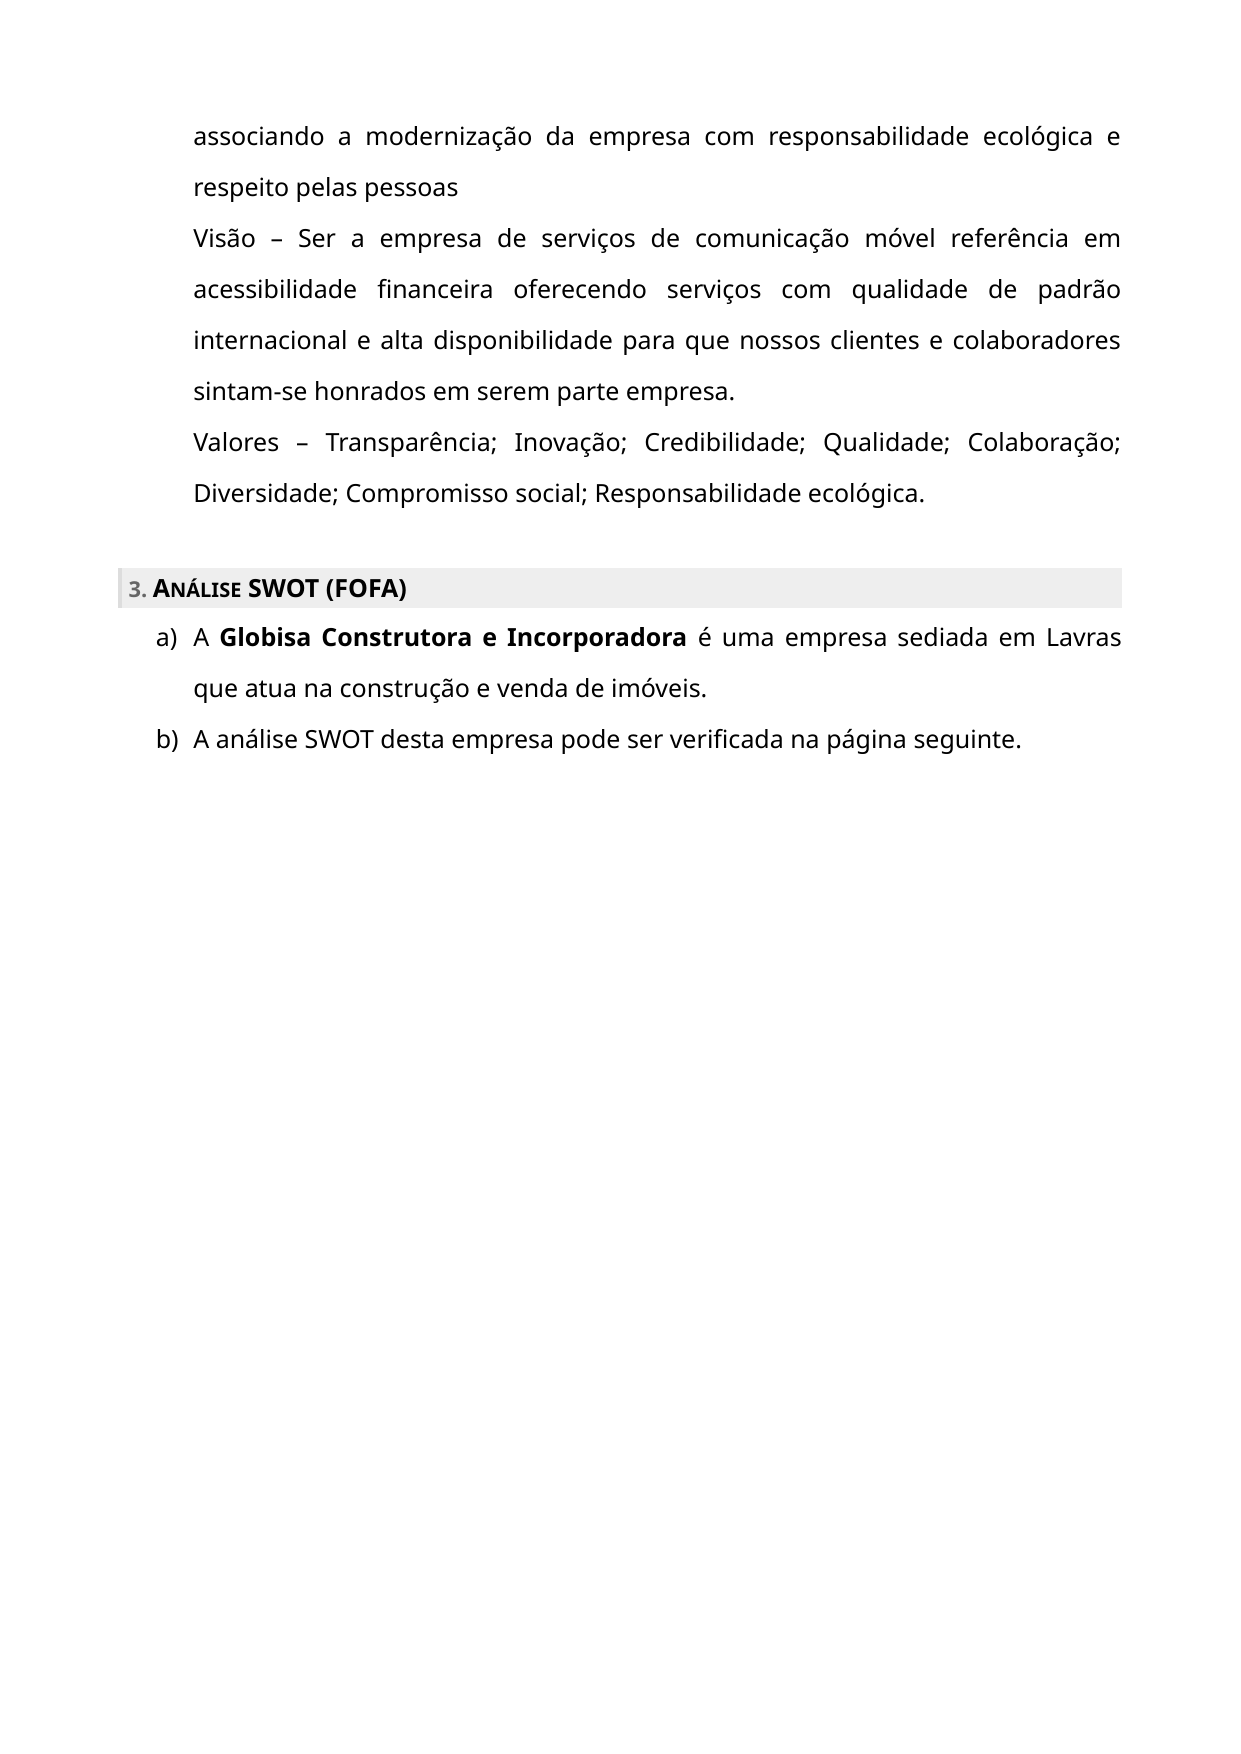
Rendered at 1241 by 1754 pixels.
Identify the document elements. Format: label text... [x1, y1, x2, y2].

list associando a modernização da empresa com responsabilidade ecológica e respeito pelas pessoas [156, 118, 1122, 203]
list Valores – Transparência; Inovação; Credibilidade; Qualidade; Colaboração; Diversidade; Compromisso social; Responsabilidade ecológica. [156, 424, 1122, 509]
text 3. Análise SWOT (FOFA) [122, 568, 1122, 608]
list Visão – Ser a empresa de serviços de comunicação móvel referência em acessibilidade financeira oferecendo serviços com qualidade de padrão internacional e alta disponibilidade para que nossos clientes e colaboradores sintam-se honrados em serem parte empresa. [156, 220, 1122, 407]
list A Globisa Construtora e Incorporadora é uma empresa sediada em Lavras que atua na construção e venda de imóveis. [156, 619, 1122, 704]
list A análise SWOT desta empresa pode ser verificada na página seguinte. [156, 722, 1122, 756]
